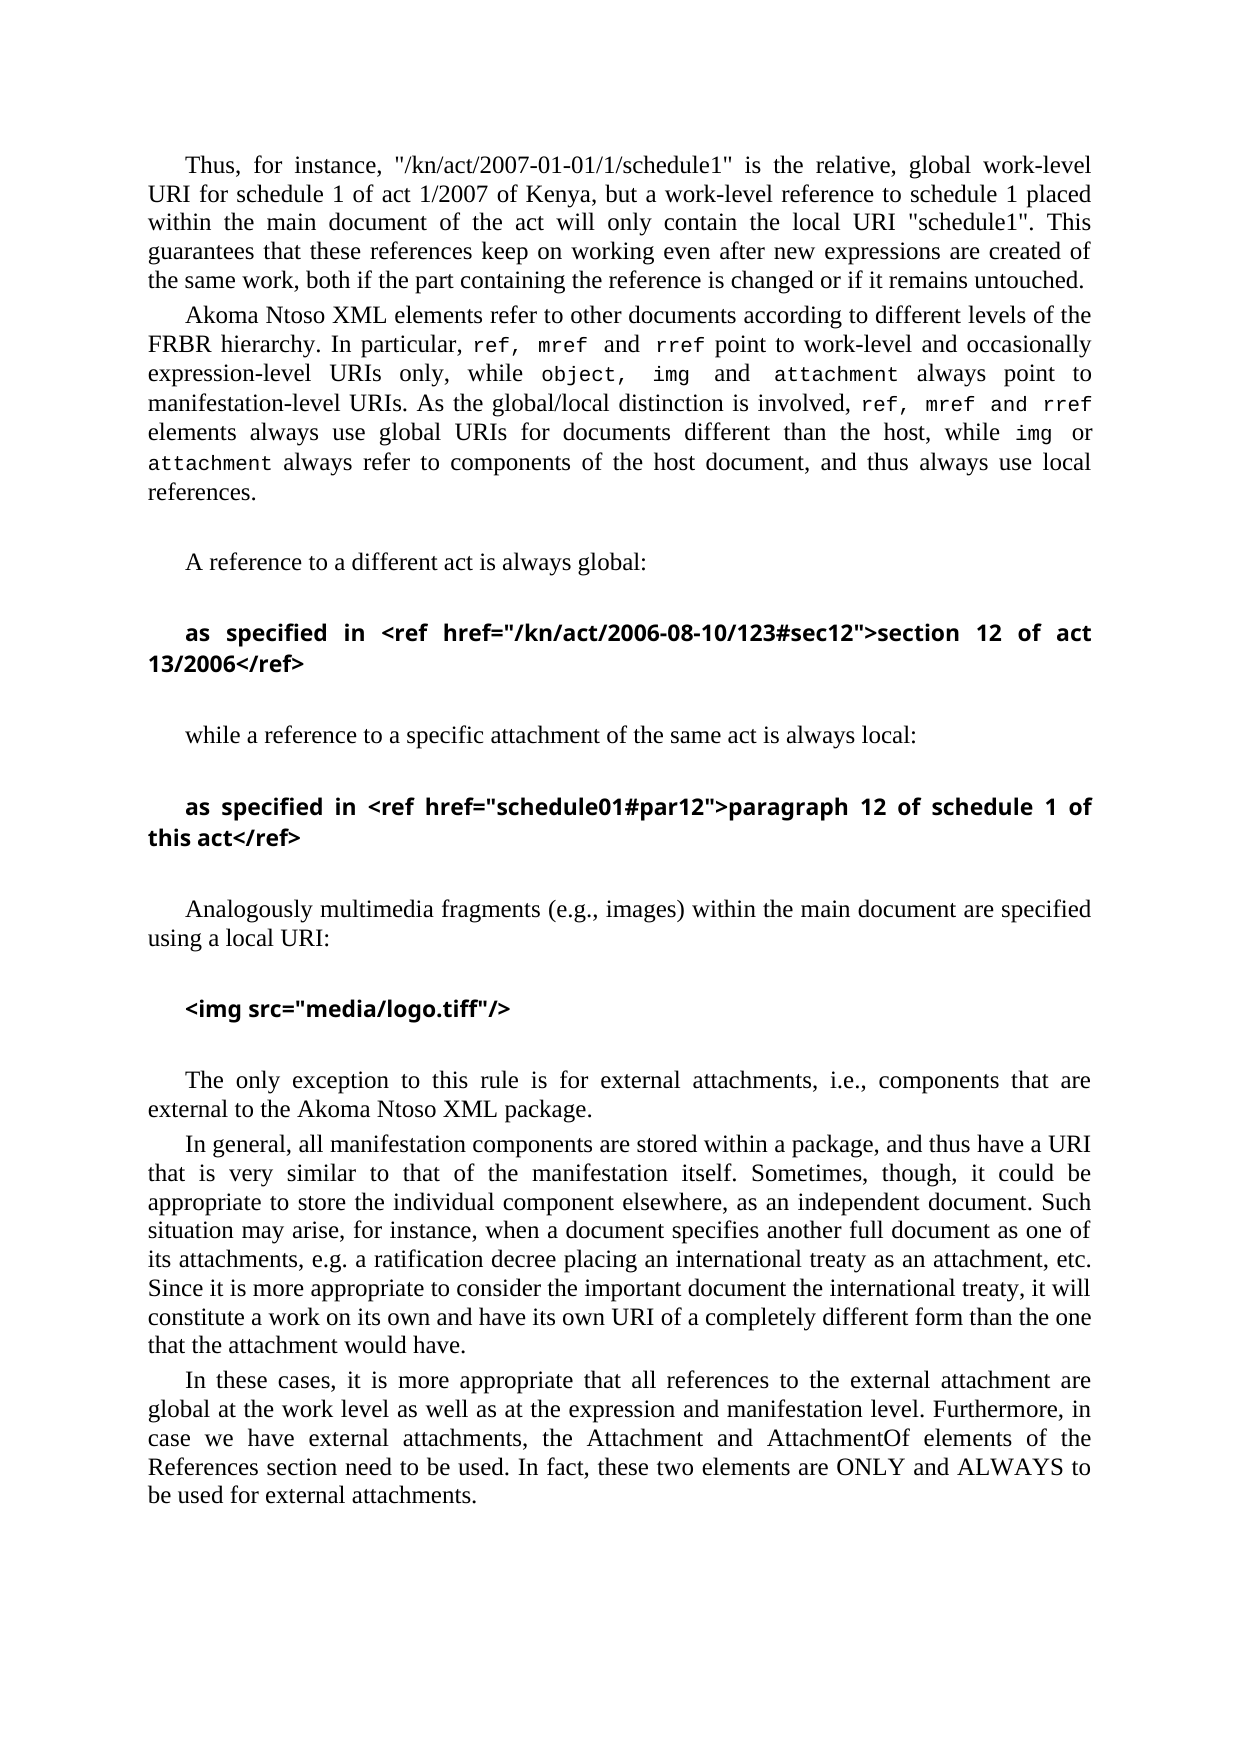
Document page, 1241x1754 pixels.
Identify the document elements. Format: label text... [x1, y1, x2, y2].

text Analogously multimedia fragments (e.g., images) within the main document are specified using a local URI: [148, 894, 1092, 952]
text In general, all manifestation components are stored within a package, and thus have a URI that is very similar to that of the manifestation itself. Sometimes, though, it could be appropriate to store the individual component elsewhere, as an independent document. Such situation may arise, for instance, when a document specifies another full document as one of its attachments, e.g. a ratification decree placing an international treaty as an attachment, etc. Since it is more appropriate to consider the important document the international treaty, it will constitute a work on its own and have its own URI of a completely different form than the one that the attachment would have. [148, 1129, 1092, 1359]
text Akoma Ntoso XML elements refer to other documents according to different levels of the FRBR hierarchy. In particular, ref, mref and rref point to work-level and occasionally expression-level URIs only, while object, img and attachment always point to manifestation-level URIs. As the global/local distinction is involved, ref, mref and rref elements always use global URIs for documents different than the host, while img or attachment always refer to components of the host document, and thus always use local references. [148, 300, 1092, 505]
text as specified in <ref href="/kn/act/2006-08-10/123#sec12">section 12 of act 13/2006</ref> [148, 617, 1092, 679]
text A reference to a different act is always global: [148, 547, 1092, 575]
text <img src="media/logo.tiff"/> [148, 993, 1092, 1024]
text In these cases, it is more appropriate that all references to the external attachment are global at the work level as well as at the expression and manifestation level. Furthermore, in case we have external attachments, the Attachment and AttachmentOf elements of the References section need to be used. In fact, these two elements are ONLY and ALWAYS to be used for external attachments. [148, 1365, 1092, 1509]
text The only exception to this rule is for external attachments, i.e., components that are external to the Akoma Ntoso XML package. [148, 1065, 1092, 1123]
text as specified in <ref href="schedule01#par12">paragraph 12 of schedule 1 of this act</ref> [148, 790, 1092, 853]
text while a reference to a specific attachment of the same act is always local: [148, 720, 1092, 749]
text Thus, for instance, "/kn/act/2007-01-01/1/schedule1" is the relative, global work-level URI for schedule 1 of act 1/2007 of Kenya, but a work-level reference to schedule 1 placed within the main document of the act will only contain the local URI "schedule1". This guarantees that these references keep on working even after new expressions are created of the same work, both if the part containing the reference is changed or if it remains untouched. [148, 150, 1092, 294]
